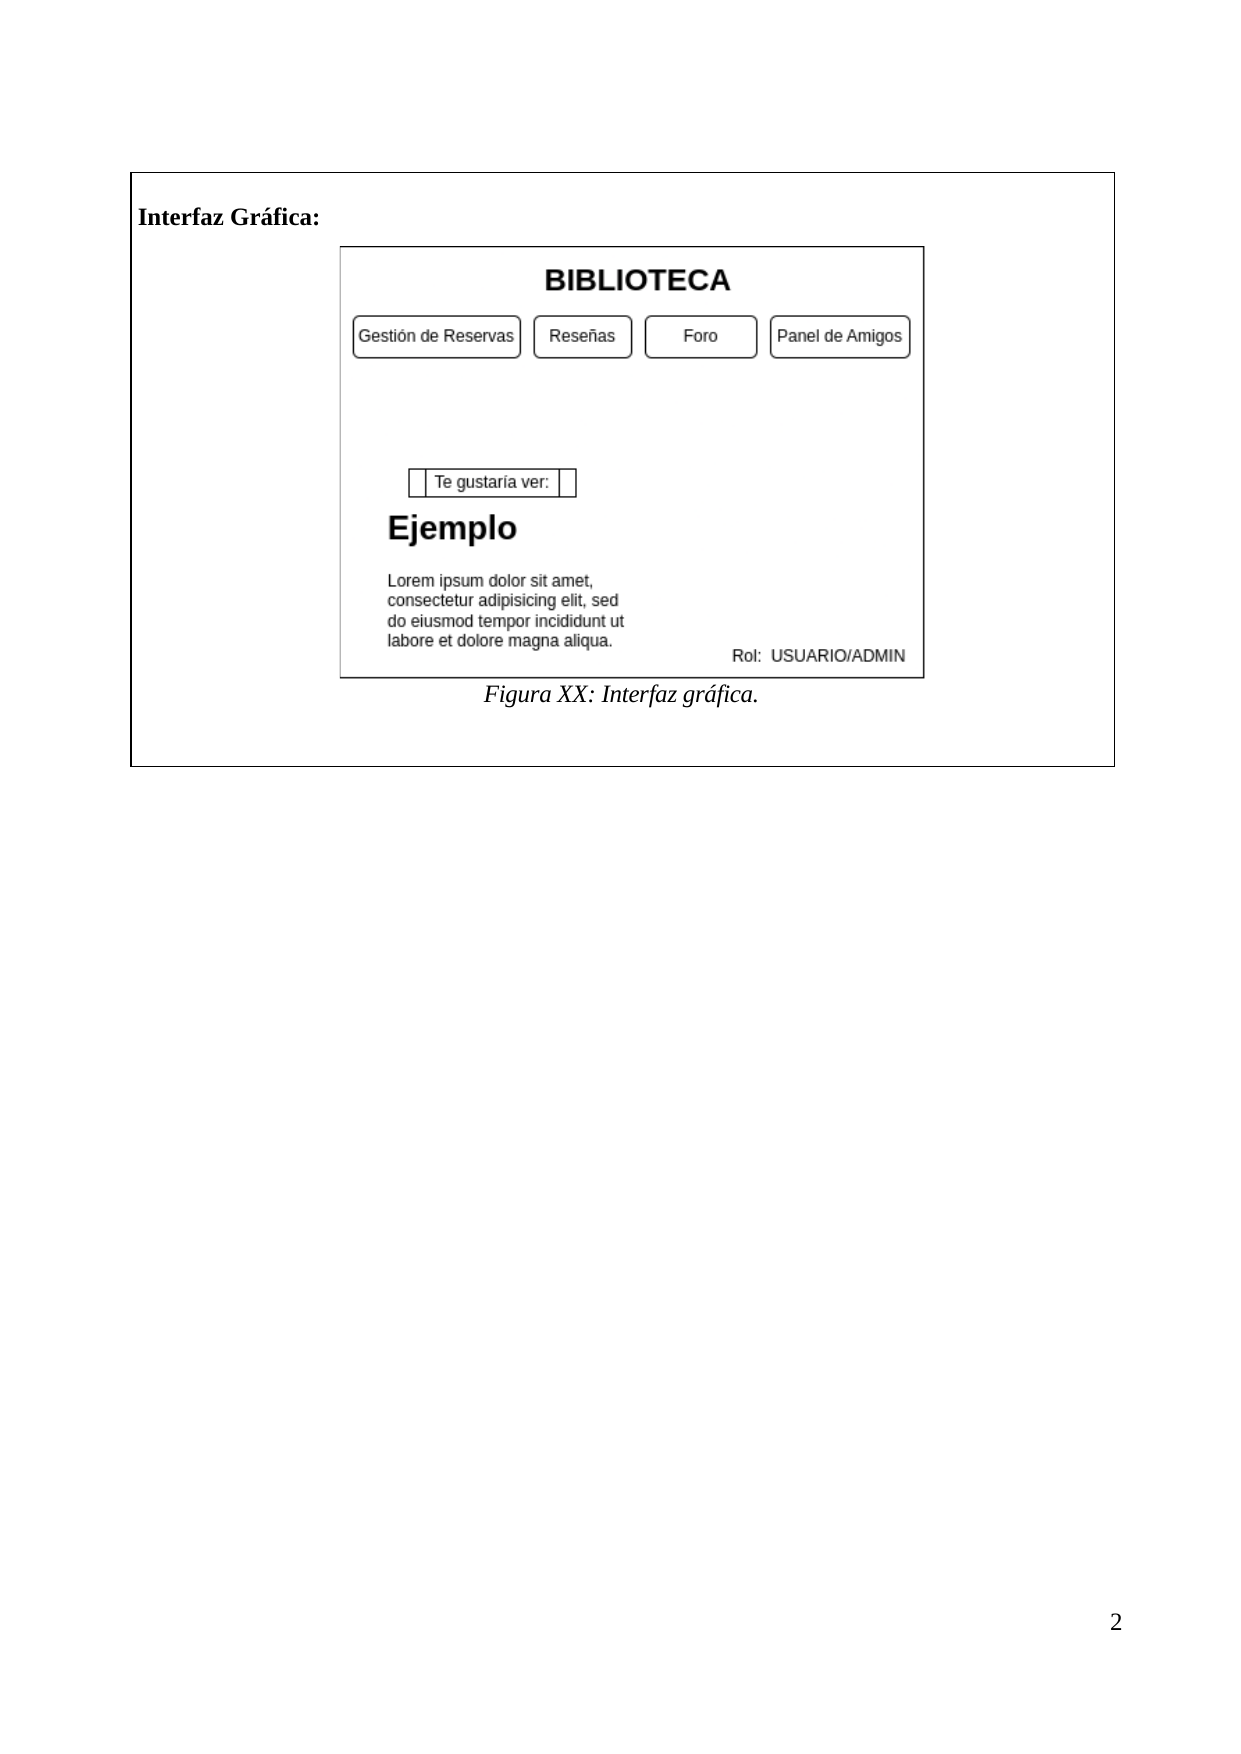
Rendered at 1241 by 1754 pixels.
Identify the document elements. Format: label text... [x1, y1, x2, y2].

table_header Interfaz Gráfica: Figura XX: Interfaz gráfica. [132, 173, 1114, 766]
picture [339, 246, 926, 680]
